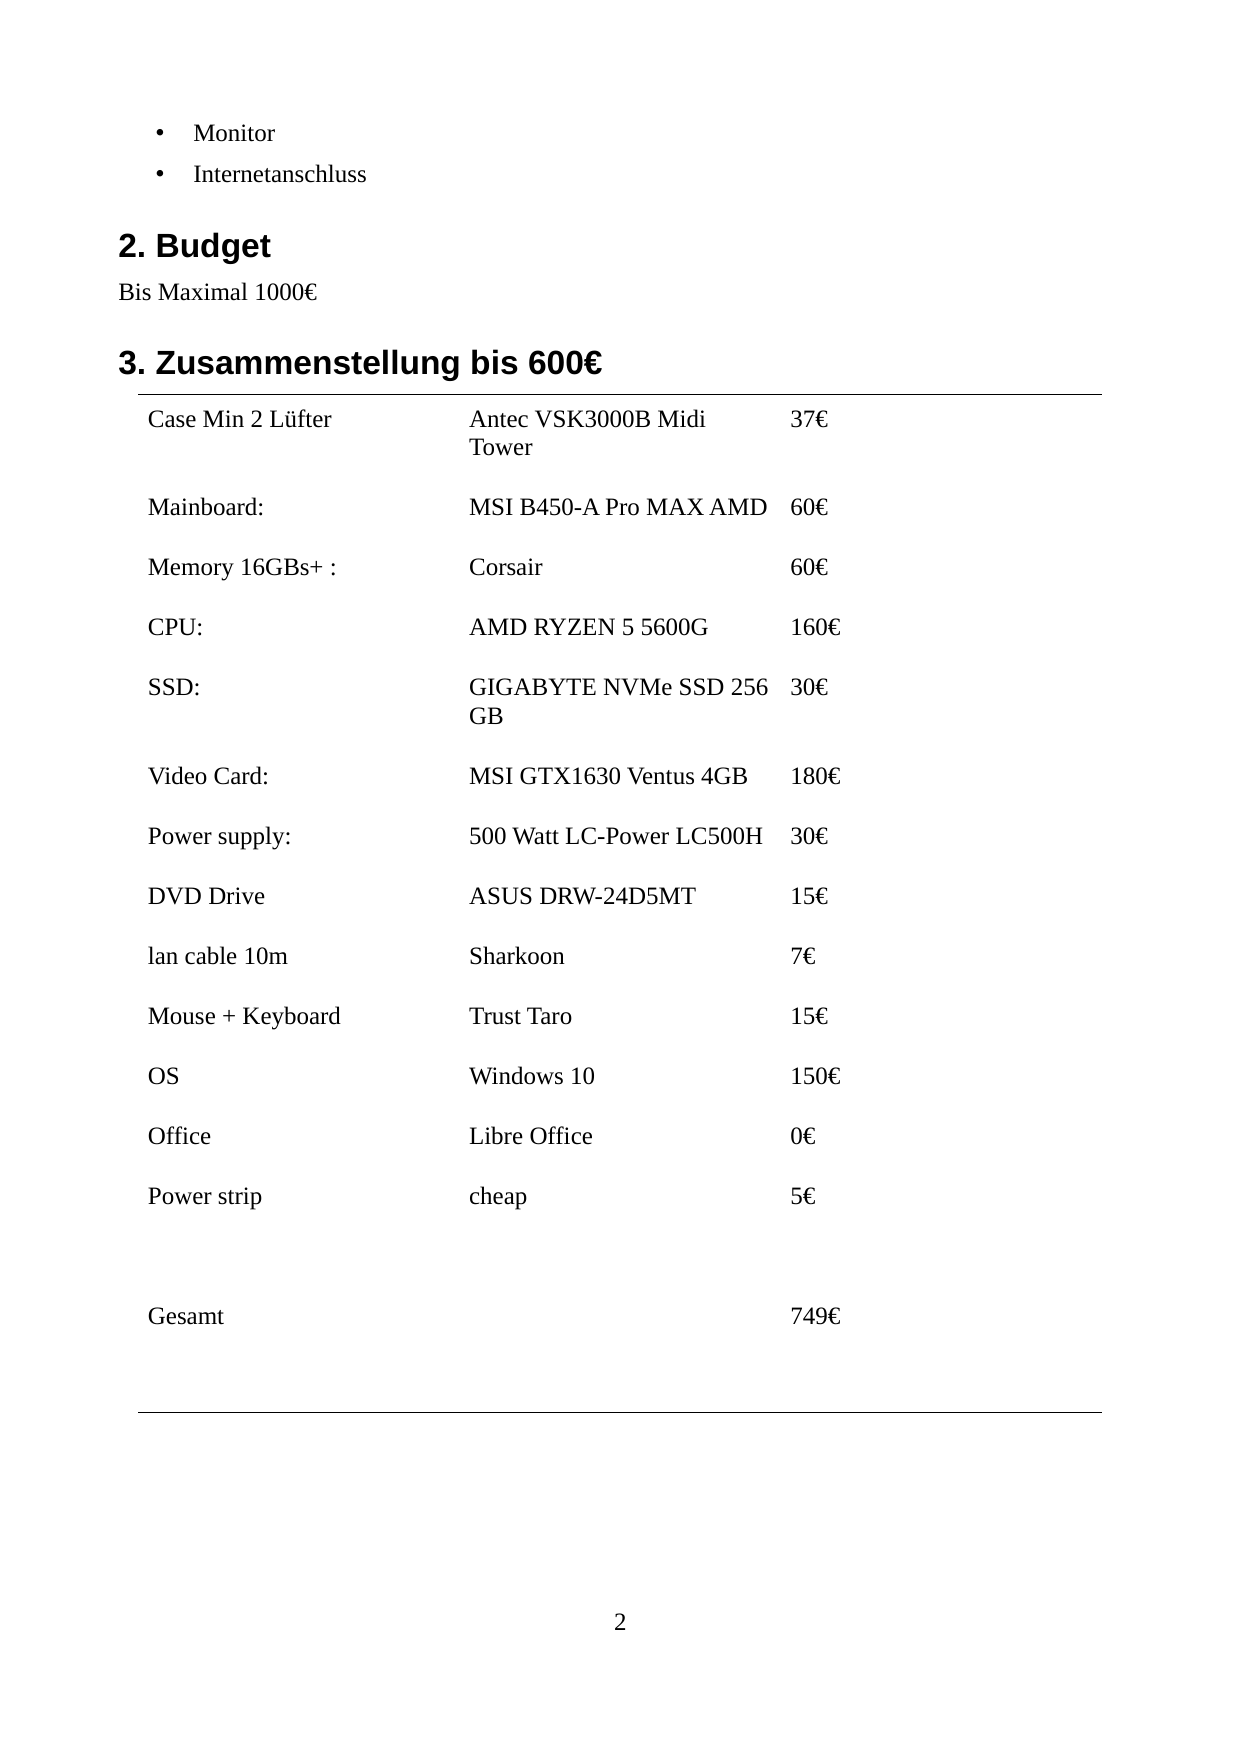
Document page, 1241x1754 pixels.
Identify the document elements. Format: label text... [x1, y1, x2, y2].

subtitle Zusammenstellung bis 600€ [118, 343, 1122, 382]
table_cell Power strip [138, 1172, 459, 1232]
table_cell DVD Drive [138, 872, 459, 932]
table_cell Libre Office [460, 1112, 781, 1172]
text Bis Maximal 1000€ [118, 277, 1122, 306]
subtitle Budget [118, 226, 1122, 264]
table_cell 15€ [781, 992, 1102, 1052]
table_cell cheap [460, 1172, 781, 1232]
table_cell [781, 1352, 1102, 1412]
table_cell [138, 1352, 459, 1412]
table_header Case Min 2 Lüfter [138, 395, 459, 483]
table_cell 5€ [781, 1172, 1102, 1232]
table_cell [460, 1292, 781, 1352]
table_cell CPU: [138, 603, 459, 663]
table_cell Corsair [460, 543, 781, 603]
table_cell MSI B450-A Pro MAX AMD [460, 483, 781, 543]
table_cell Power supply: [138, 812, 459, 872]
table_cell 500 Watt LC-Power LC500H [460, 812, 781, 872]
table_cell 7€ [781, 932, 1102, 992]
table_cell AMD RYZEN 5 5600G [460, 603, 781, 663]
table_cell Video Card: [138, 752, 459, 812]
table_cell Office [138, 1112, 459, 1172]
table_cell Gesamt [138, 1292, 459, 1352]
table_header Antec VSK3000B Midi Tower [460, 395, 781, 483]
table_cell Windows 10 [460, 1052, 781, 1112]
table_cell [460, 1352, 781, 1412]
table_cell 160€ [781, 603, 1102, 663]
table_cell 60€ [781, 543, 1102, 603]
table_cell Sharkoon [460, 932, 781, 992]
table_cell Mouse + Keyboard [138, 992, 459, 1052]
table_cell 30€ [781, 812, 1102, 872]
table_cell [138, 1232, 459, 1292]
list Internetanschluss [156, 159, 1122, 188]
table_cell OS [138, 1052, 459, 1112]
table_cell 60€ [781, 483, 1102, 543]
table_cell ASUS DRW-24D5MT [460, 872, 781, 932]
table_cell Mainboard: [138, 483, 459, 543]
table_cell 15€ [781, 872, 1102, 932]
table_cell Memory 16GBs+ : [138, 543, 459, 603]
table_cell MSI GTX1630 Ventus 4GB [460, 752, 781, 812]
table_cell 749€ [781, 1292, 1102, 1352]
table_header 37€ [781, 395, 1102, 483]
table_cell SSD: [138, 663, 459, 752]
table_cell Trust Taro [460, 992, 781, 1052]
table_cell GIGABYTE NVMe SSD 256 GB [460, 663, 781, 752]
table_cell 30€ [781, 663, 1102, 752]
table_cell 180€ [781, 752, 1102, 812]
list Monitor [156, 118, 1122, 147]
table_cell 150€ [781, 1052, 1102, 1112]
table_cell 0€ [781, 1112, 1102, 1172]
table_cell [460, 1232, 781, 1292]
table_cell lan cable 10m [138, 932, 459, 992]
table_cell [781, 1232, 1102, 1292]
